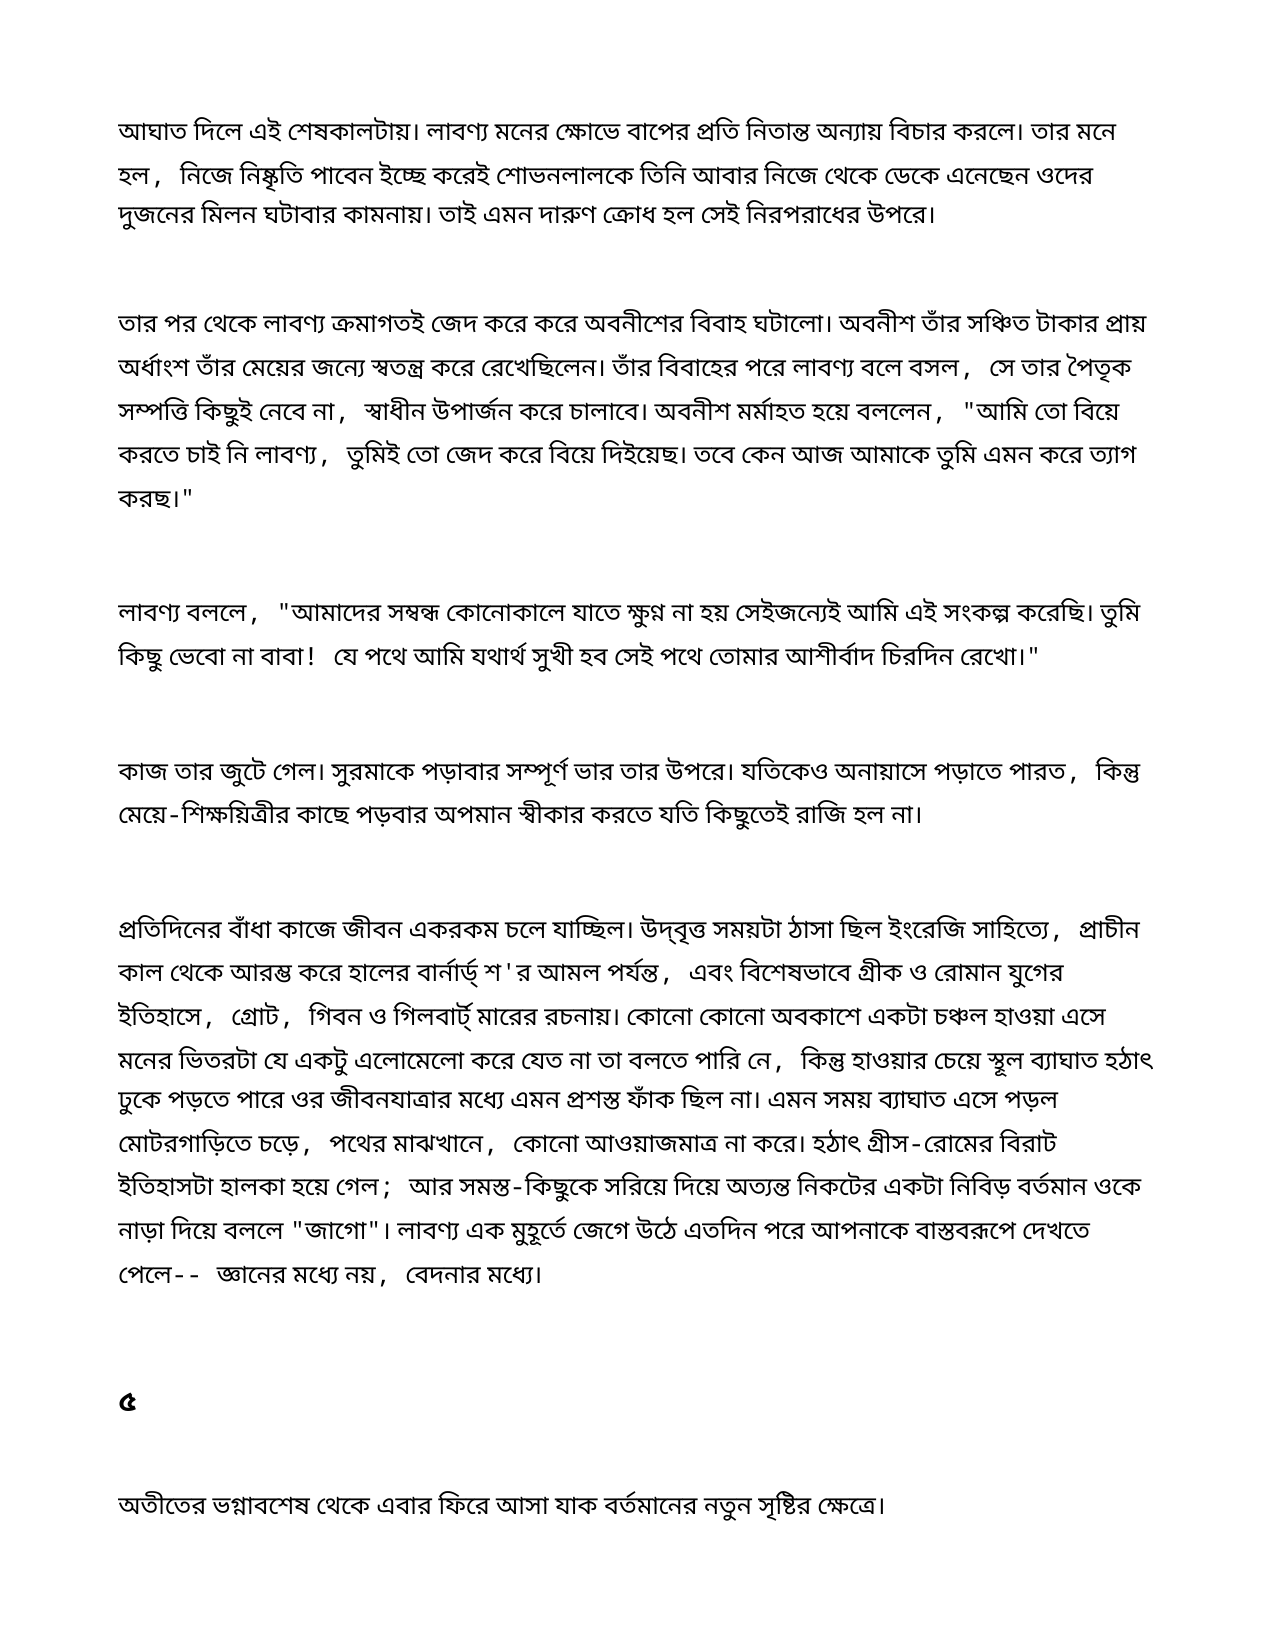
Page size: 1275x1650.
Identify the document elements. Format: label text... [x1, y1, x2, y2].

text অতীতের ভগ্নাবশেষ থেকে এবার ফিরে আসা যাক বর্তমানের নতুন সৃষ্টির ক্ষেত্রে। [118, 1492, 1157, 1524]
text আঘাত দিলে এই শেষকালটায়। লাবণ্য মনের ক্ষোভে বাপের প্রতি নিতান্ত অন্যায় বিচার করলে। তার মনে হল, নিজে নিষ্কৃতি পাবেন ইচ্ছে করেই শোভনলালকে তিনি আবার নিজে থেকে ডেকে এনেছেন ওদের দুজনের মিলন ঘটাবার কামনায়। তাই এমন দারুণ ক্রোধ হল সেই নিরপরাধের উপরে। [118, 118, 1157, 233]
text লাবণ্য বললে, "আমাদের সম্বন্ধ কোনোকালে যাতে ক্ষুণ্ন না হয় সেইজন্যেই আমি এই সংকল্প করেছি। তুমি কিছু ভেবো না বাবা! যে পথে আমি যথার্থ সুখী হব সেই পথে তোমার আশীর্বাদ চিরদিন রেখো।" [118, 595, 1157, 676]
text কাজ তার জুটে গেল। সুরমাকে পড়াবার সম্পূর্ণ ভার তার উপরে। যতিকেও অনায়াসে পড়াতে পারত, কিন্তু মেয়ে-শিক্ষয়িত্রীর কাছে পড়বার অপমান স্বীকার করতে যতি কিছুতেই রাজি হল না। [118, 753, 1157, 834]
text তার পর থেকে লাবণ্য ক্রমাগতই জেদ করে করে অবনীশের বিবাহ ঘটালো। অবনীশ তাঁর সঞ্চিত টাকার প্রায় অর্ধাংশ তাঁর মেয়ের জন্যে স্বতন্ত্র করে রেখেছিলেন। তাঁর বিবাহের পরে লাবণ্য বলে বসল, সে তার পৈতৃক সম্পত্তি কিছুই নেবে না, স্বাধীন উপার্জন করে চালাবে। অবনীশ মর্মাহত হয়ে বললেন, "আমি তো বিয়ে করতে চাই নি লাবণ্য, তুমিই তো জেদ করে বিয়ে দিইয়েছ। তবে কেন আজ আমাকে তুমি এমন করে ত্যাগ করছ।" [118, 310, 1157, 518]
text প্রতিদিনের বাঁধা কাজে জীবন একরকম চলে যাচ্ছিল। উদ্‌বৃত্ত সময়টা ঠাসা ছিল ইংরেজি সাহিত্যে, প্রাচীন কাল থেকে আরম্ভ করে হালের বার্নার্ড্‌ শ'র আমল পর্যন্ত, এবং বিশেষভাবে গ্রীক ও রোমান যুগের ইতিহাসে, গ্রোট, গিবন ও গিলবার্ট্‌ মারের রচনায়। কোনো কোনো অবকাশে একটা চঞ্চল হাওয়া এসে মনের ভিতরটা যে একটু এলোমেলো করে যেত না তা বলতে পারি নে, কিন্তু হাওয়ার চেয়ে স্থূল ব্যাঘাত হঠাৎ ঢুকে পড়তে পারে ওর জীবনযাত্রার মধ্যে এমন প্রশস্ত ফাঁক ছিল না। এমন সময় ব্যাঘাত এসে পড়ল মোটরগাড়িতে চড়ে, পথের মাঝখানে, কোনো আওয়াজমাত্র না করে। হঠাৎ গ্রীস-রোমের বিরাট ইতিহাসটা হালকা হয়ে গেল; আর সমস্ত-কিছুকে সরিয়ে দিয়ে অত্যন্ত নিকটের একটা নিবিড় বর্তমান ওকে নাড়া দিয়ে বললে "জাগো"। লাবণ্য এক মুহূর্তে জেগে উঠে এতদিন পরে আপনাকে বাস্তবরূপে দেখতে পেলে-- জ্ঞানের মধ্যে নয়, বেদনার মধ্যে। [118, 911, 1157, 1293]
subtitle ৫ [118, 1386, 1157, 1424]
